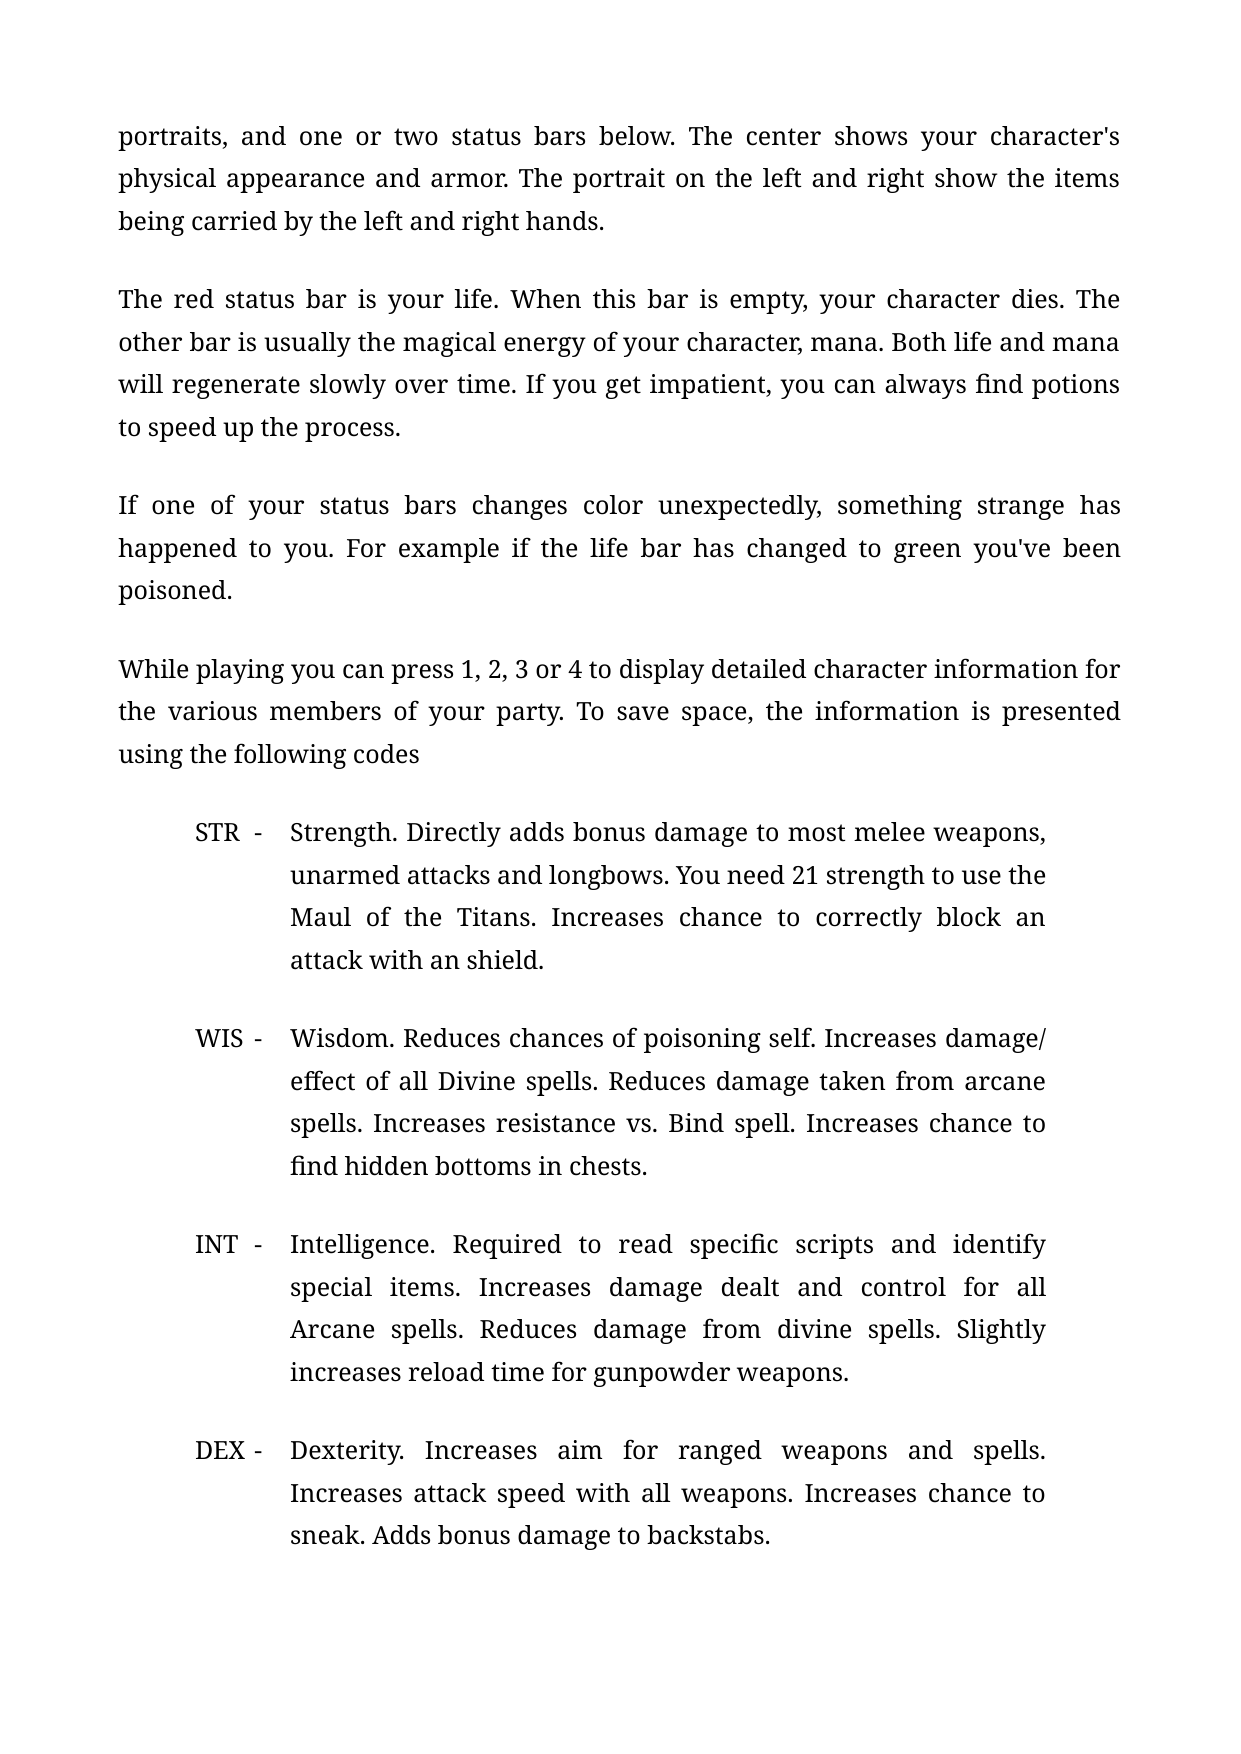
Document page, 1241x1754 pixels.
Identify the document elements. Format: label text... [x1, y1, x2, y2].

text If one of your status bars changes color unexpectedly, something strange has happened to you. For example if the life bar has changed to green you've been poisoned. [118, 488, 1122, 607]
text INT - Intelligence. Required to read specific scripts and identify special items. Increases damage dealt and control for all Arcane spells. Reduces damage from divine spells. Slightly increases reload time for gunpowder weapons. [195, 1227, 1047, 1388]
text The red status bar is your life. When this bar is empty, your character dies. The other bar is usually the magical energy of your character, mana. Both life and mana will regenerate slowly over time. If you get impatient, you can always find potions to speed up the process. [118, 282, 1122, 443]
text DEX - Dexterity. Increases aim for ranged weapons and spells. Increases attack speed with all weapons. Increases chance to sneak. Adds bonus damage to backstabs. [195, 1433, 1047, 1552]
text On the right-hand side of the game screen, you will see status displays for each member of your party. For each member, you will see the character's name, how much money they are carrying, three little portraits, and one or two status bars below. The center shows your character's physical appearance and armor. The portrait on the left and right show the items being carried by the left and right hands. [118, 118, 1122, 237]
text STR - Strength. Directly adds bonus damage to most melee weapons, unarmed attacks and longbows. You need 21 strength to use the Maul of the Titans. Increases chance to correctly block an attack with an shield. [195, 815, 1047, 976]
text WIS - Wisdom. Reduces chances of poisoning self. Increases damage/ effect of all Divine spells. Reduces damage taken from arcane spells. Increases resistance vs. Bind spell. Increases chance to find hidden bottoms in chests. [195, 1021, 1047, 1182]
text While playing you can press 1, 2, 3 or 4 to display detailed character information for the various members of your party. To save space, the information is presented using the following codes [118, 651, 1122, 770]
